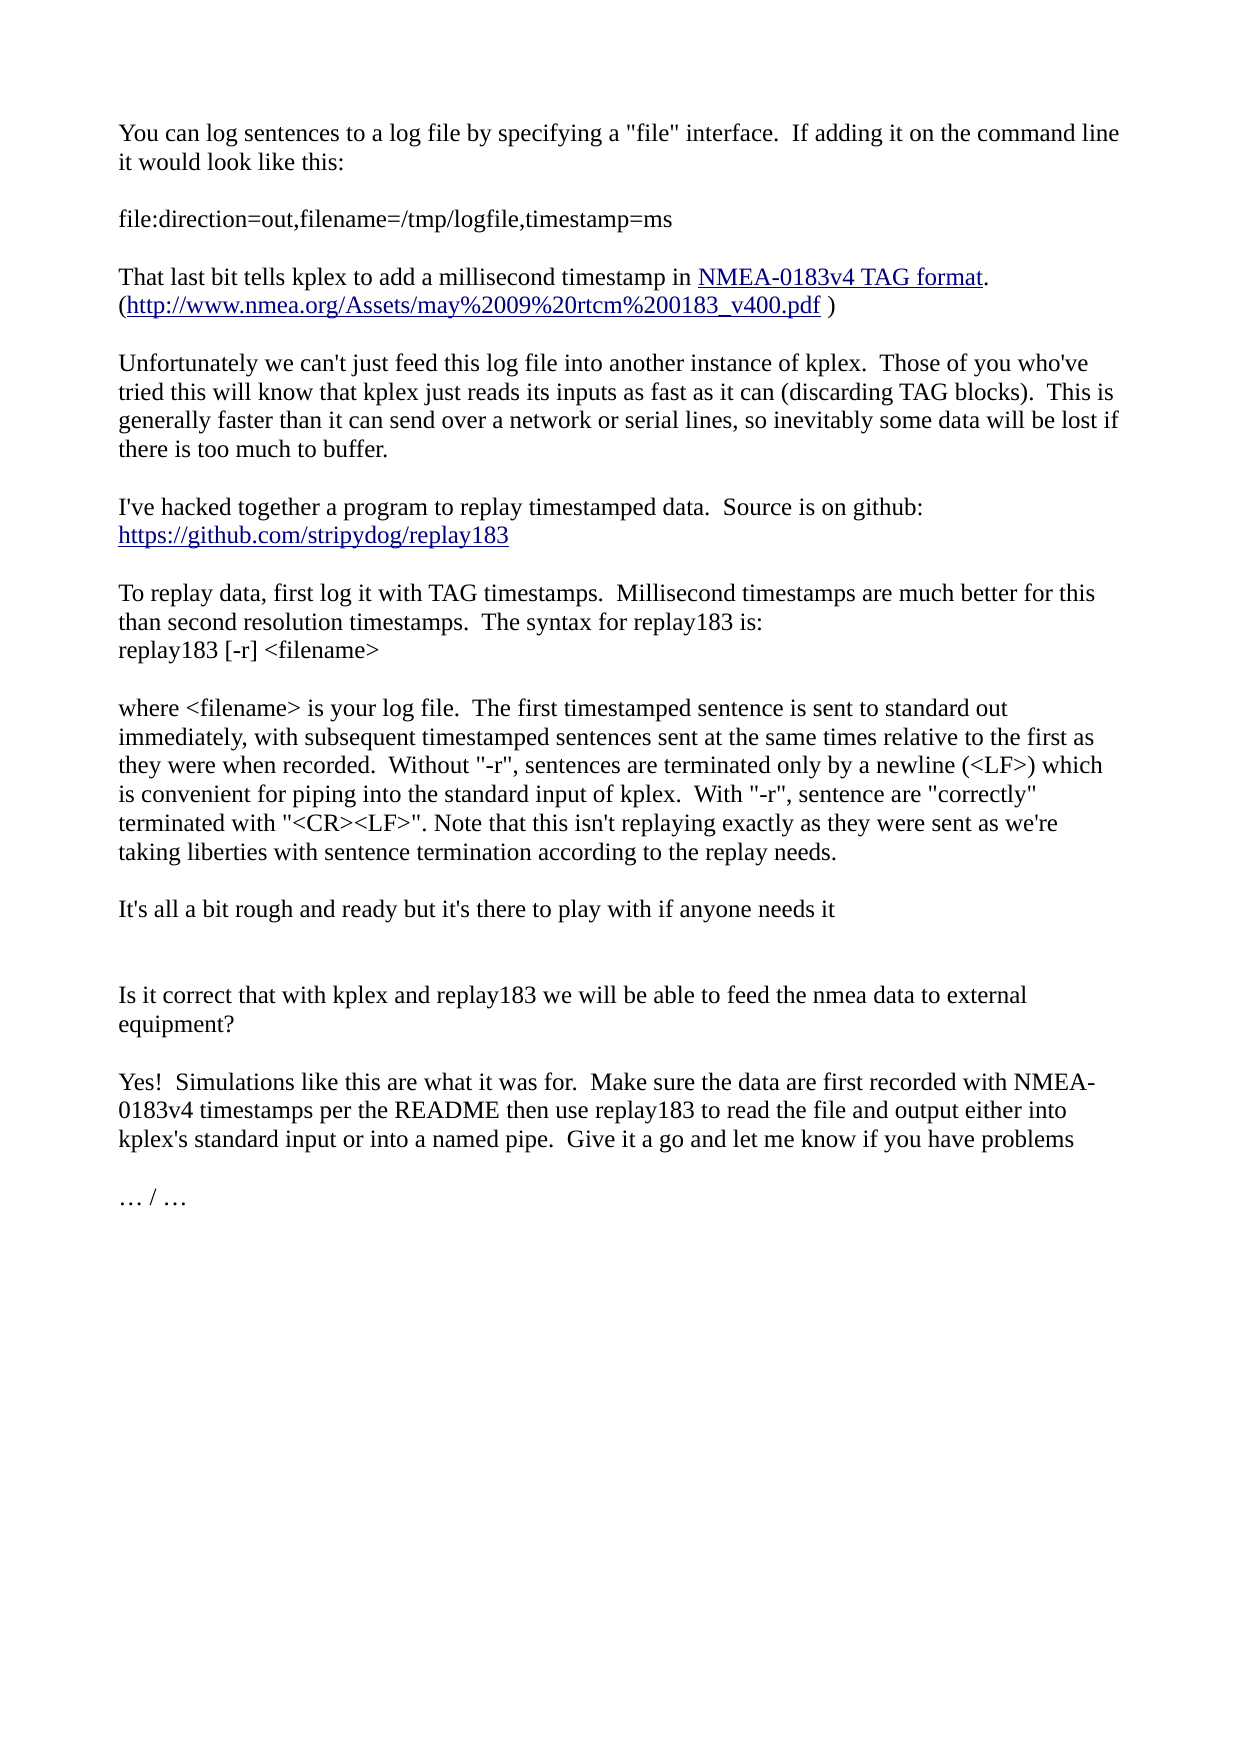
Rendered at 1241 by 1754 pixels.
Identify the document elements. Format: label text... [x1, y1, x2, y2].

text It's all a bit rough and ready but it's there to play with if anyone needs it [118, 894, 1122, 923]
text To replay data, first log it with TAG timestamps. Millisecond timestamps are much better for this than second resolution timestamps. The syntax for replay183 is: [118, 578, 1122, 636]
text where <filename> is your log file. The first timestamped sentence is sent to standard out immediately, with subsequent timestamped sentences sent at the same times relative to the first as they were when recorded. Without "-r", sentences are terminated only by a newline (<LF>) which is convenient for piping into the standard input of kplex. With "-r", sentence are "correctly" terminated with "<CR><LF>". Note that this isn't replaying exactly as they were sent as we're taking liberties with sentence termination according to the replay needs. [118, 693, 1122, 866]
text … / … [118, 1182, 1122, 1211]
text Yes! Simulations like this are what it was for. Make sure the data are first recorded with NMEA-0183v4 timestamps per the README then use replay183 to read the file and output either into kplex's standard input or into a named pipe. Give it a go and let me know if you have problems [118, 1067, 1122, 1153]
text file:direction=out,filename=/tmp/logfile,timestamp=ms [118, 204, 1122, 233]
text https://github.com/stripydog/replay183 [118, 521, 1122, 549]
text replay183 [-r] <filename> [118, 636, 1122, 664]
text Unfortunately we can't just feed this log file into another instance of kplex. Those of you who've tried this will know that kplex just reads its inputs as fast as it can (discarding TAG blocks). This is generally faster than it can send over a network or serial lines, so inevitably some data will be lost if there is too much to buffer. [118, 348, 1122, 463]
text Is it correct that with kplex and replay183 we will be able to feed the nmea data to external equipment? [118, 981, 1122, 1038]
text You can log sentences to a log file by specifying a "file" interface. If adding it on the command line it would look like this: [118, 118, 1122, 176]
text I've hacked together a program to replay timestamped data. Source is on github: [118, 492, 1122, 521]
text That last bit tells kplex to add a millisecond timestamp in NMEA-0183v4 TAG format. (http://www.nmea.org/Assets/may%2009%20rtcm%200183_v400.pdf ) [118, 262, 1122, 319]
